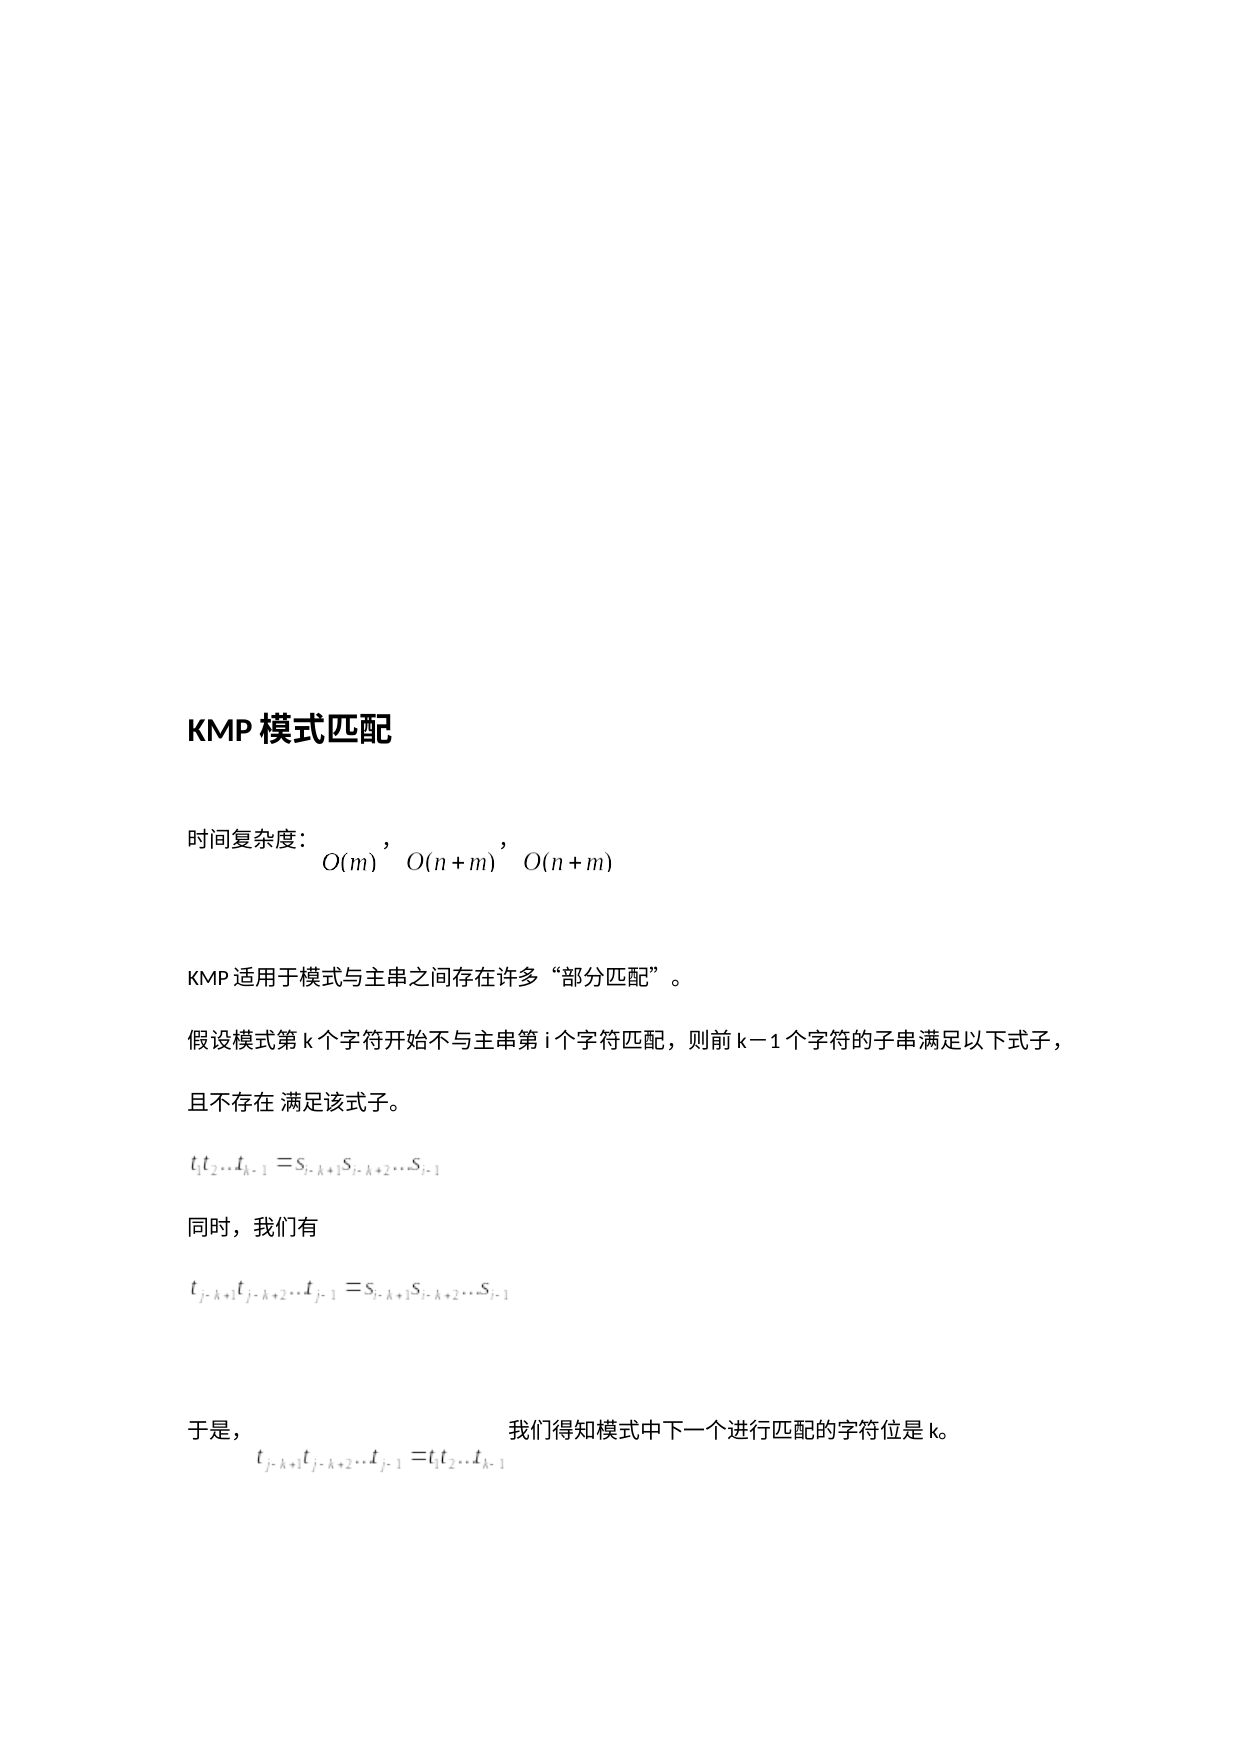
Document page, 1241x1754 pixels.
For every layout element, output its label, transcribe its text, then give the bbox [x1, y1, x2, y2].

text 假设模式第k个字符开始不与主串第i个字符匹配，则前k－1个字符的子串满足以下式子，且不存在 满足该式子。 [187, 997, 1053, 1122]
subtitle KMP模式匹配 [187, 685, 1053, 748]
text 于是，我们得知模式中下一个进行匹配的字符位是k。 [187, 1372, 1053, 1497]
text KMP适用于模式与主串之间存在许多“部分匹配”。 [187, 934, 1053, 997]
text 同时，我们有 [187, 1184, 1053, 1247]
text 时间复杂度：，， [187, 809, 1053, 872]
